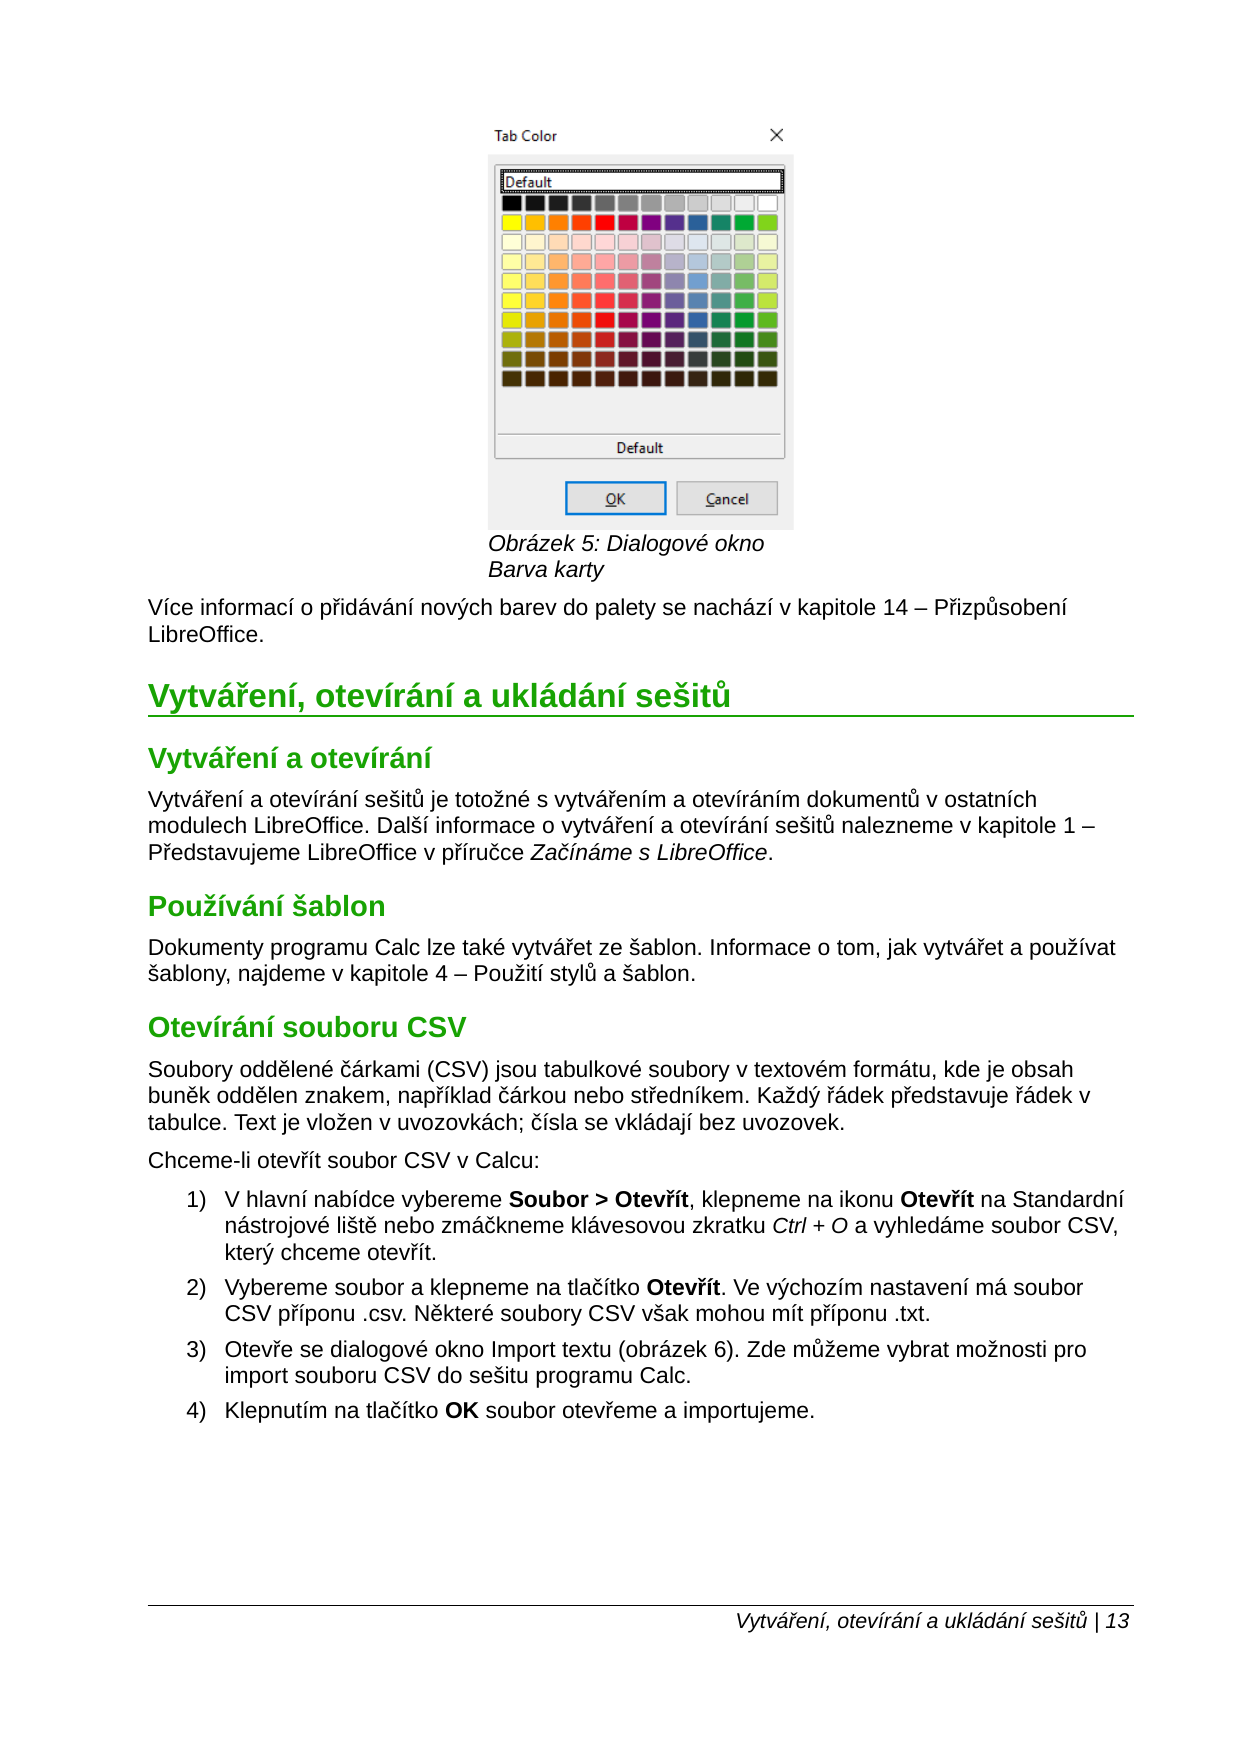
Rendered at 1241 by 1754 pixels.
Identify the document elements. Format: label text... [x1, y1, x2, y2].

text Vytváření a otevírání sešitů je totožné s vytvářením a otevíráním dokumentů v ostatních modulech LibreOffice. Další informace o vytváření a otevírání sešitů nalezneme v kapitole 1 – Představujeme LibreOffice v příručce Začínáme s LibreOffice. [148, 786, 1134, 865]
list Chceme-li otevřít soubor CSV v Calcu: [148, 1147, 1134, 1174]
list Klepnutím na tlačítko OK soubor otevřeme a importujeme. [207, 1397, 1134, 1423]
text Dokumenty programu Calc lze také vytvářet ze šablon. Informace o tom, jak vytvářet a používat šablony, najdeme v kapitole 4 – Použití stylů a šablon. [148, 934, 1134, 987]
text Obrázek 5: Dialogové okno Barva karty [488, 530, 794, 582]
text Soubory oddělené čárkami (CSV) jsou tabulkové soubory v textovém formátu, kde je obsah buněk oddělen znakem, například čárkou nebo středníkem. Každý řádek představuje řádek v tabulce. Text je vložen v uvozovkách; čísla se vkládají bez uvozovek. [148, 1056, 1134, 1135]
list Vybereme soubor a klepneme na tlačítko Otevřít. Ve výchozím nastavení má soubor CSV příponu .csv. Některé soubory CSV však mohou mít příponu .txt. [207, 1274, 1134, 1327]
subtitle Otevírání souboru CSV [148, 1010, 1134, 1044]
subtitle Používání šablon [148, 889, 1134, 922]
list V hlavní nabídce vybereme Soubor > Otevřít, klepneme na ikonu Otevřít na Standardní nástrojové liště nebo zmáčkneme klávesovou zkratku Ctrl + O a vyhledáme soubor CSV, který chceme otevřít. [207, 1186, 1134, 1265]
subtitle Vytváření a otevírání [148, 741, 1134, 774]
subtitle Vytváření, otevírání a ukládání sešitů [148, 677, 1134, 715]
list Otevře se dialogové okno Import textu (obrázek 6). Zde můžeme vybrat možnosti pro import souboru CSV do sešitu programu Calc. [207, 1336, 1134, 1388]
picture [487, 118, 794, 530]
text Více informací o přidávání nových barev do palety se nachází v kapitole 14 – Přizpůsobení LibreOffice. [148, 594, 1134, 647]
